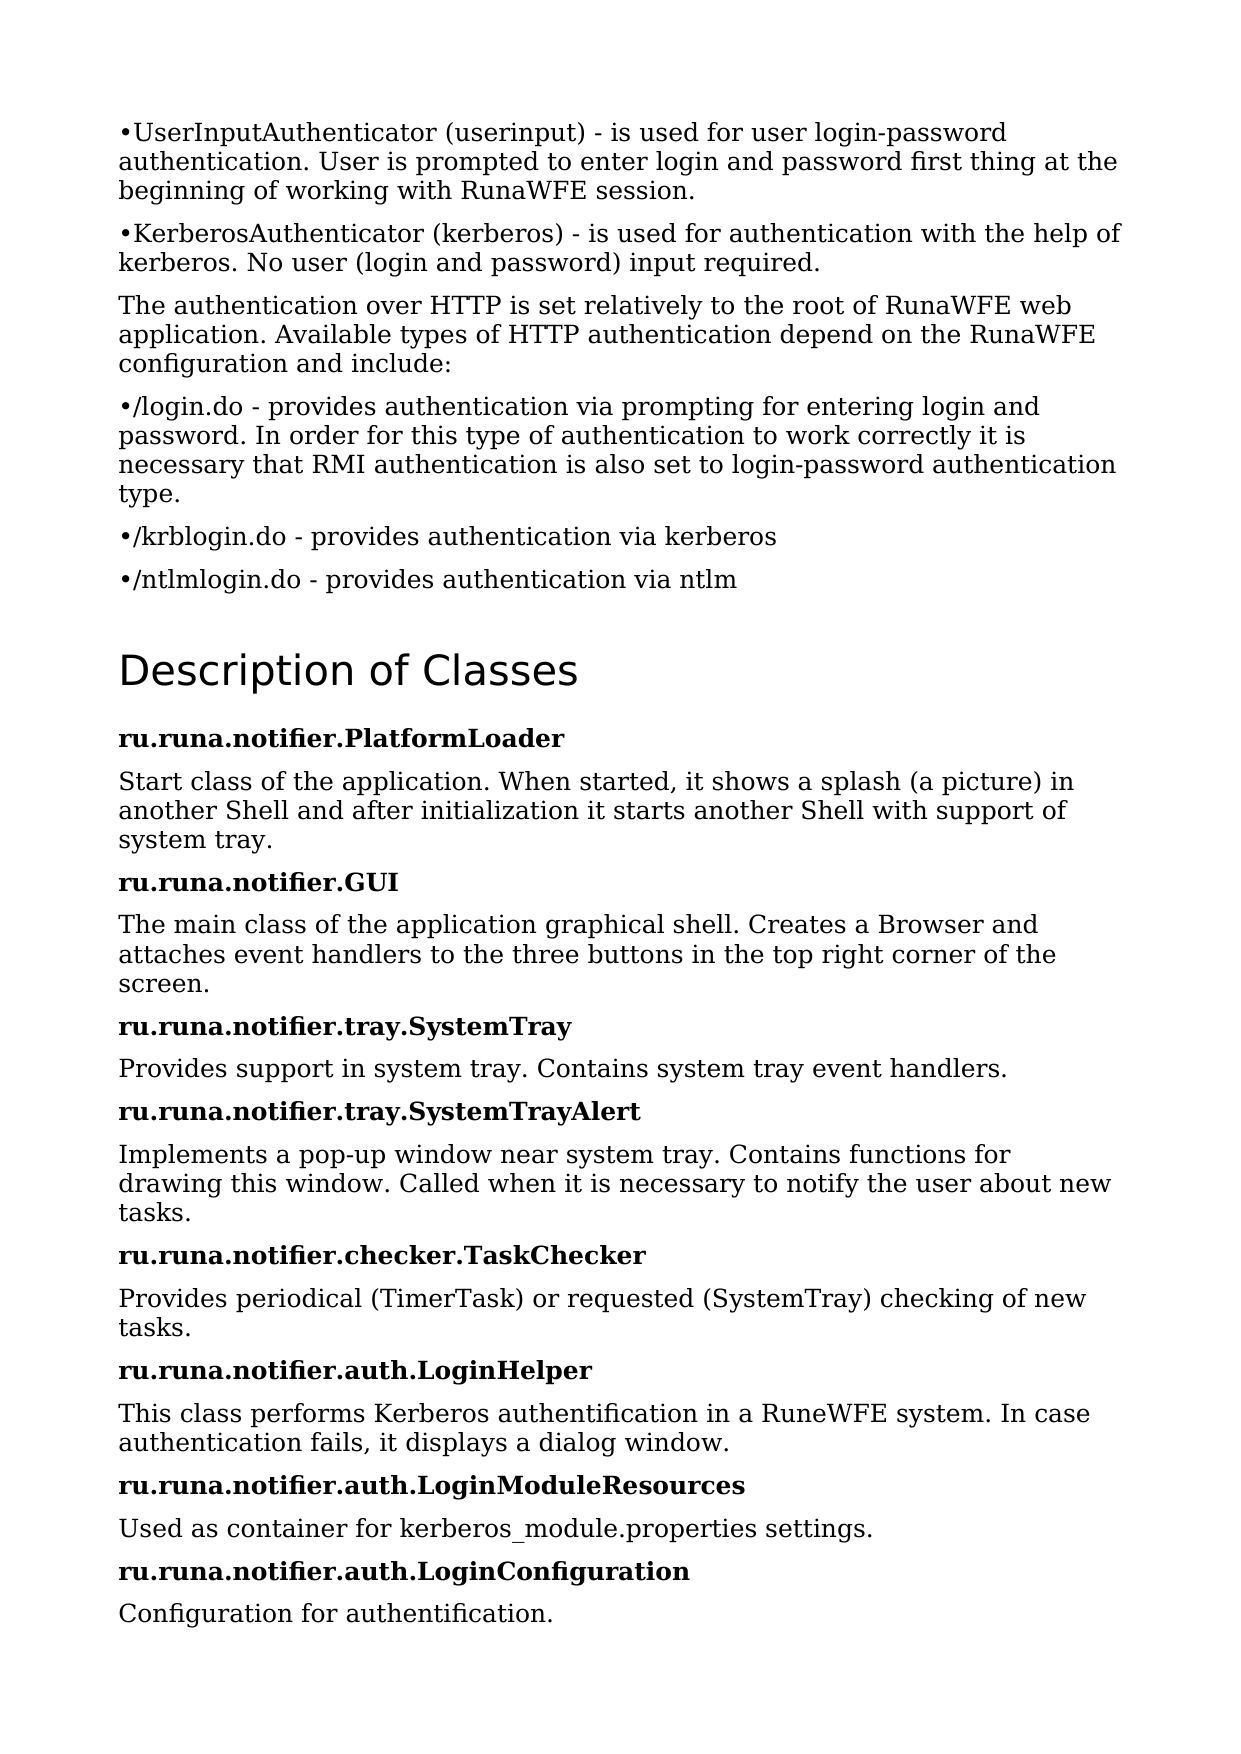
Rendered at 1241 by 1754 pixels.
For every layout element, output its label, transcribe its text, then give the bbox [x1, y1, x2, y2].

text The authentication over HTTP is set relatively to the root of RunaWFE web application. Available types of HTTP authentication depend on the RunaWFE configuration and include: [118, 291, 1122, 378]
text Used as container for kerberos_module.properties settings. [118, 1514, 1122, 1543]
text Provides periodical (TimerTask) or requested (SystemTray) checking of new tasks. [118, 1284, 1122, 1342]
text Provides support in system tray. Contains system tray event handlers. [118, 1054, 1122, 1084]
text ru.runa.notifier.auth.LoginConfiguration [118, 1556, 1122, 1586]
list UserInputAuthenticator (userinput) - is used for user login-password authentication. User is prompted to enter login and password first thing at the beginning of working with RunaWFE session. [118, 118, 1122, 206]
list /ntlmlogin.do - provides authentication via ntlm [118, 565, 1122, 594]
text Configuration for authentification. [118, 1599, 1122, 1628]
text ru.runa.notifier.tray.SystemTrayAlert [118, 1097, 1122, 1127]
subtitle Description of Classes [118, 647, 1122, 695]
text ru.runa.notifier.checker.TaskChecker [118, 1241, 1122, 1271]
text ru.runa.notifier.auth.LoginHelper [118, 1356, 1122, 1385]
text ru.runa.notifier.tray.SystemTray [118, 1012, 1122, 1041]
text Start class of the application. When started, it shows a splash (a picture) in another Shell and after initialization it starts another Shell with support of system tray. [118, 767, 1122, 854]
list /login.do - provides authentication via prompting for entering login and password. In order for this type of authentication to work correctly it is necessary that RMI authentication is also set to login-password authentication type. [118, 392, 1122, 509]
list /krblogin.do - provides authentication via kerberos [118, 522, 1122, 551]
text ru.runa.notifier.GUI [118, 868, 1122, 897]
text The main class of the application graphical shell. Creates a Browser and attaches event handlers to the three buttons in the top right corner of the screen. [118, 911, 1122, 998]
text This class performs Kerberos authentification in a RuneWFE system. In case authentication fails, it displays a dialog window. [118, 1399, 1122, 1457]
text ru.runa.notifier.PlatformLoader [118, 724, 1122, 753]
text Implements a pop-up window near system tray. Contains functions for drawing this window. Called when it is necessary to notify the user about new tasks. [118, 1140, 1122, 1228]
list KerberosAuthenticator (kerberos) - is used for authentication with the help of kerberos. No user (login and password) input required. [118, 219, 1122, 277]
text ru.runa.notifier.auth.LoginModuleResources [118, 1471, 1122, 1500]
